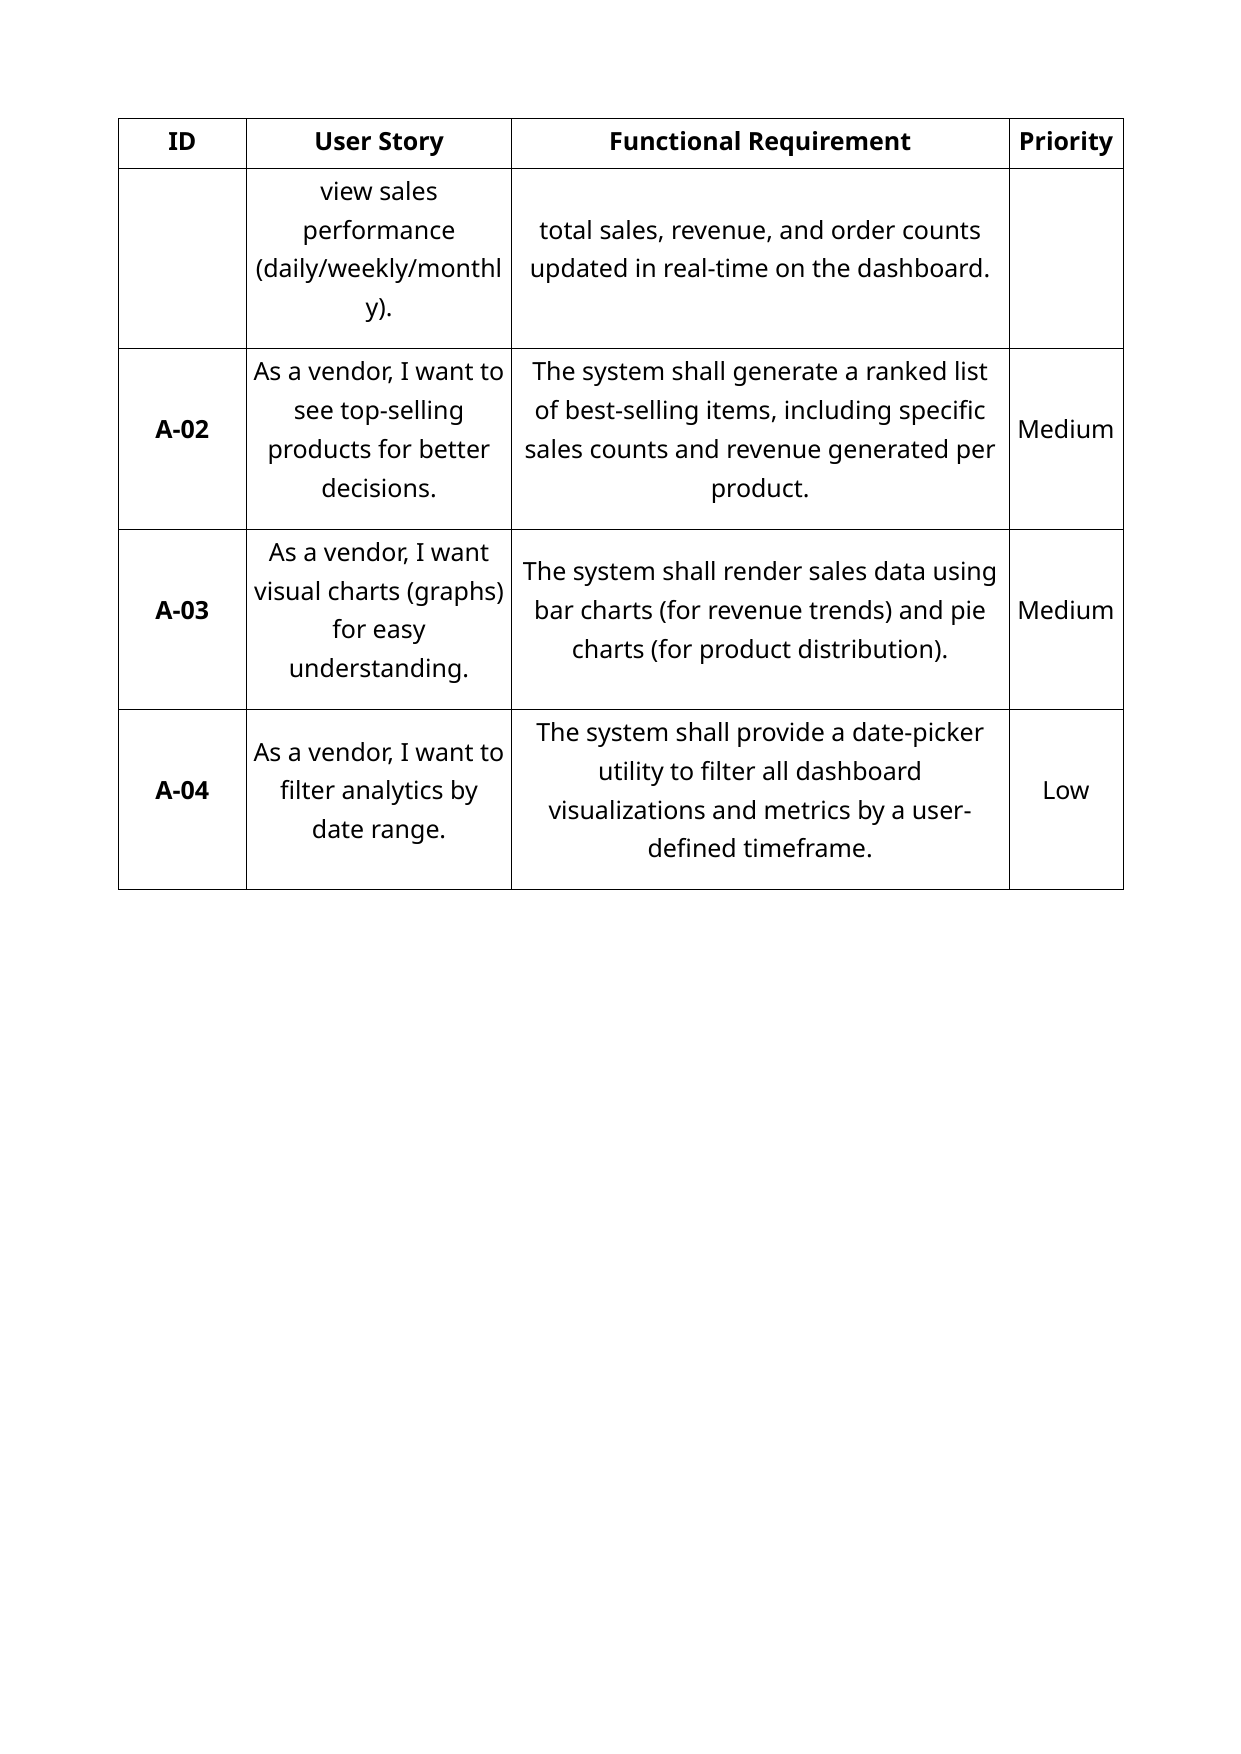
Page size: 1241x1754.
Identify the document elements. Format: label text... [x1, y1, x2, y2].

table_header ID [119, 119, 246, 168]
table_cell As a vendor, I want visual charts (graphs) for easy understanding. [247, 530, 511, 709]
table_header Priority [1010, 119, 1123, 168]
table_cell As a vendor, I want to see top-selling products for better decisions. [247, 349, 511, 528]
table_cell Medium [1010, 349, 1123, 528]
table_cell Medium [1010, 530, 1123, 709]
table_cell [1010, 169, 1123, 348]
table_cell As a vendor, I want to filter analytics by date range. [247, 710, 511, 889]
table_cell A-02 [119, 349, 246, 528]
table_cell The system shall render sales data using bar charts (for revenue trends) and pie charts (for product distribution). [512, 530, 1009, 709]
table_header User Story [247, 119, 511, 168]
table_header Functional Requirement [512, 119, 1009, 168]
table_cell The system shall provide a date-picker utility to filter all dashboard visualizations and metrics by a user-defined timeframe. [512, 710, 1009, 889]
table_cell A-03 [119, 530, 246, 709]
table_cell Low [1010, 710, 1123, 889]
table_cell [119, 169, 246, 348]
table_cell A-04 [119, 710, 246, 889]
table_cell The system shall generate a ranked list of best-selling items, including specific sales counts and revenue generated per product. [512, 349, 1009, 528]
table_cell total sales, revenue, and order counts updated in real-time on the dashboard. [512, 169, 1009, 348]
table_cell view sales performance (daily/weekly/monthly). [247, 169, 511, 348]
